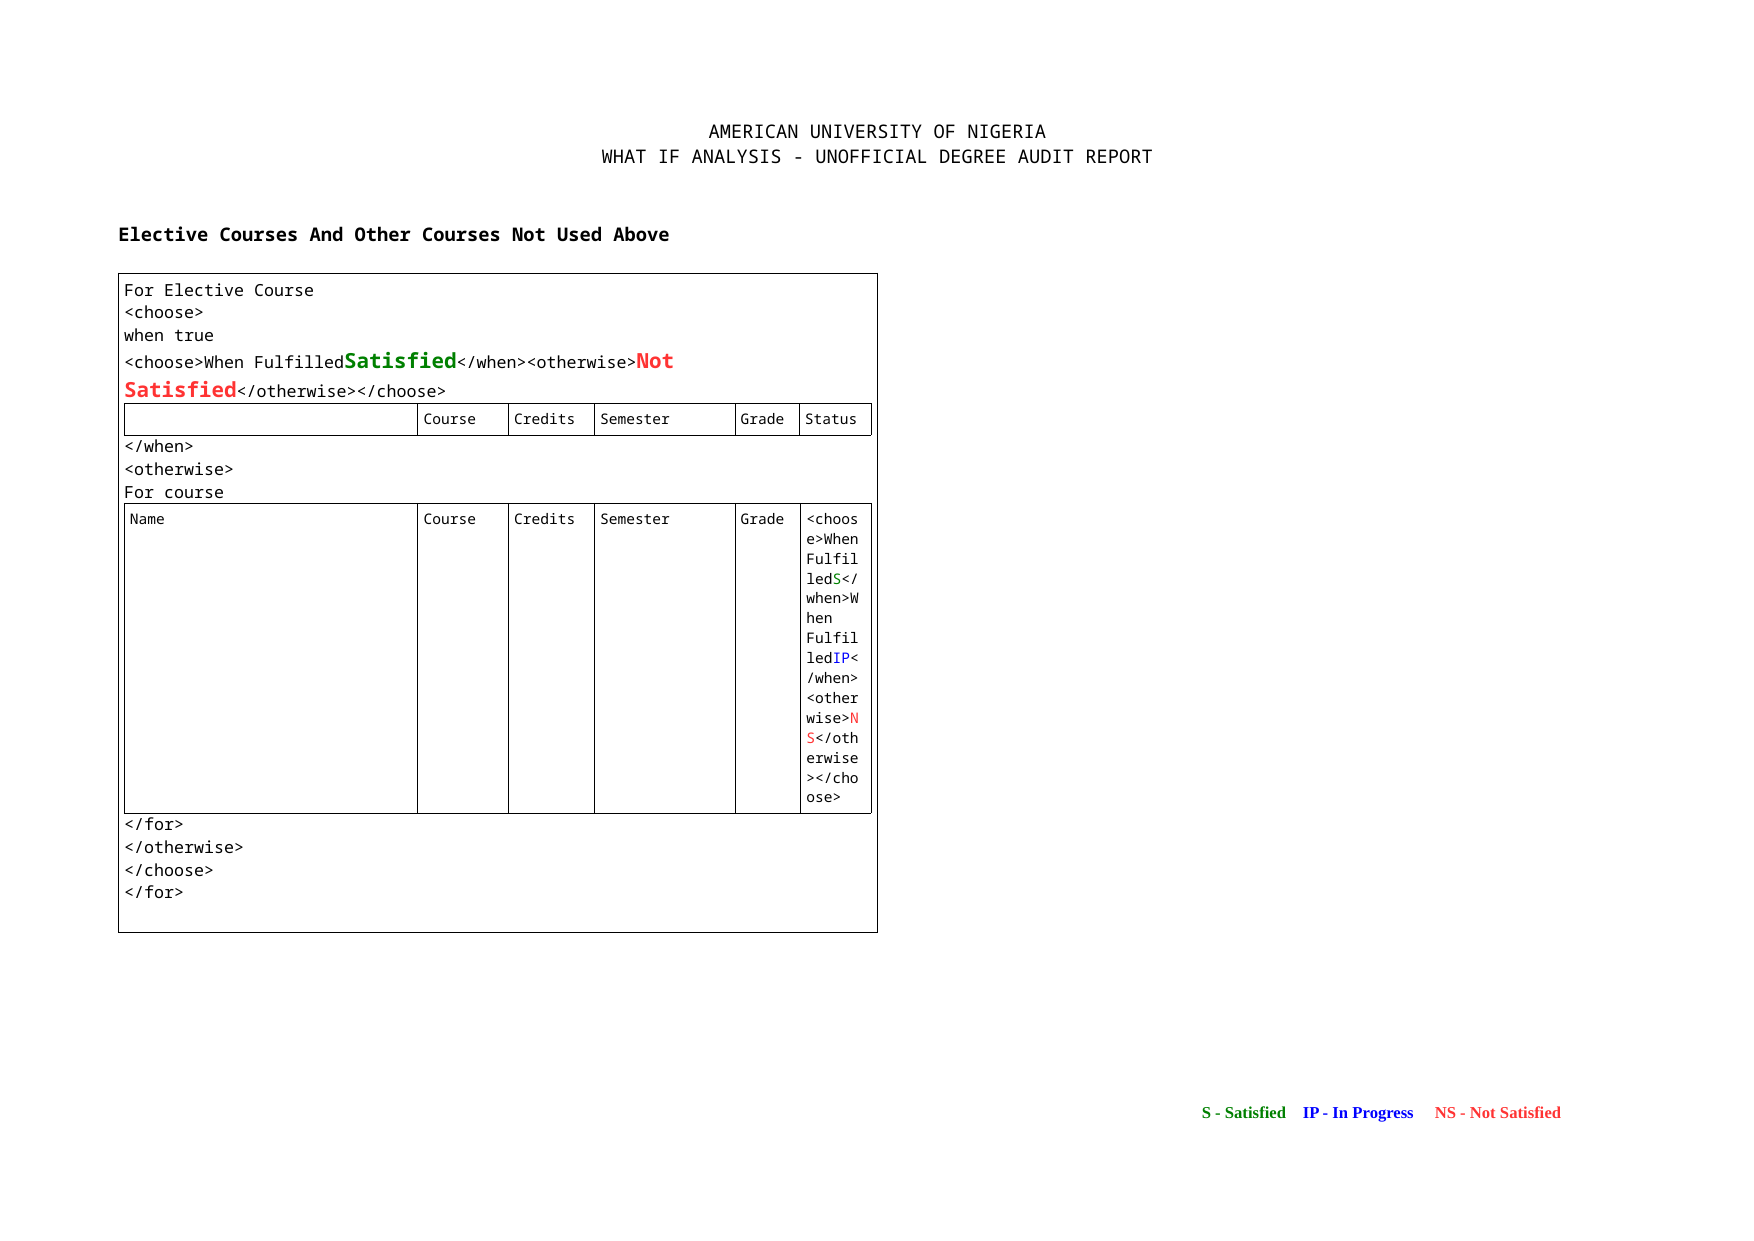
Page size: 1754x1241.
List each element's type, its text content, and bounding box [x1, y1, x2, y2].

table_header Status [800, 404, 871, 435]
table_header Name [125, 504, 417, 813]
table_header Semester [595, 504, 735, 813]
table_header Credits [509, 504, 594, 813]
table_header <choose>When FulfilledS</when>When FulfilledIP</when><otherwise>NS</otherwise></choose> [801, 504, 871, 813]
table_header [125, 404, 417, 435]
text Elective Courses And Other Courses Not Used Above [118, 221, 877, 247]
table_header Course [418, 404, 508, 435]
table_header Semester [595, 404, 735, 435]
table_header For Elective Course <choose> when true <choose>When FulfilledSatisfied</when><otherwise>Not Satisfied</otherwise></choose> </when> <otherwise> For course </for> </otherwise> </choose> </for> [119, 274, 877, 932]
table_header Grade [736, 504, 800, 813]
table_header Grade [736, 404, 799, 435]
table_header Credits [509, 404, 594, 435]
table_header Course [418, 504, 508, 813]
